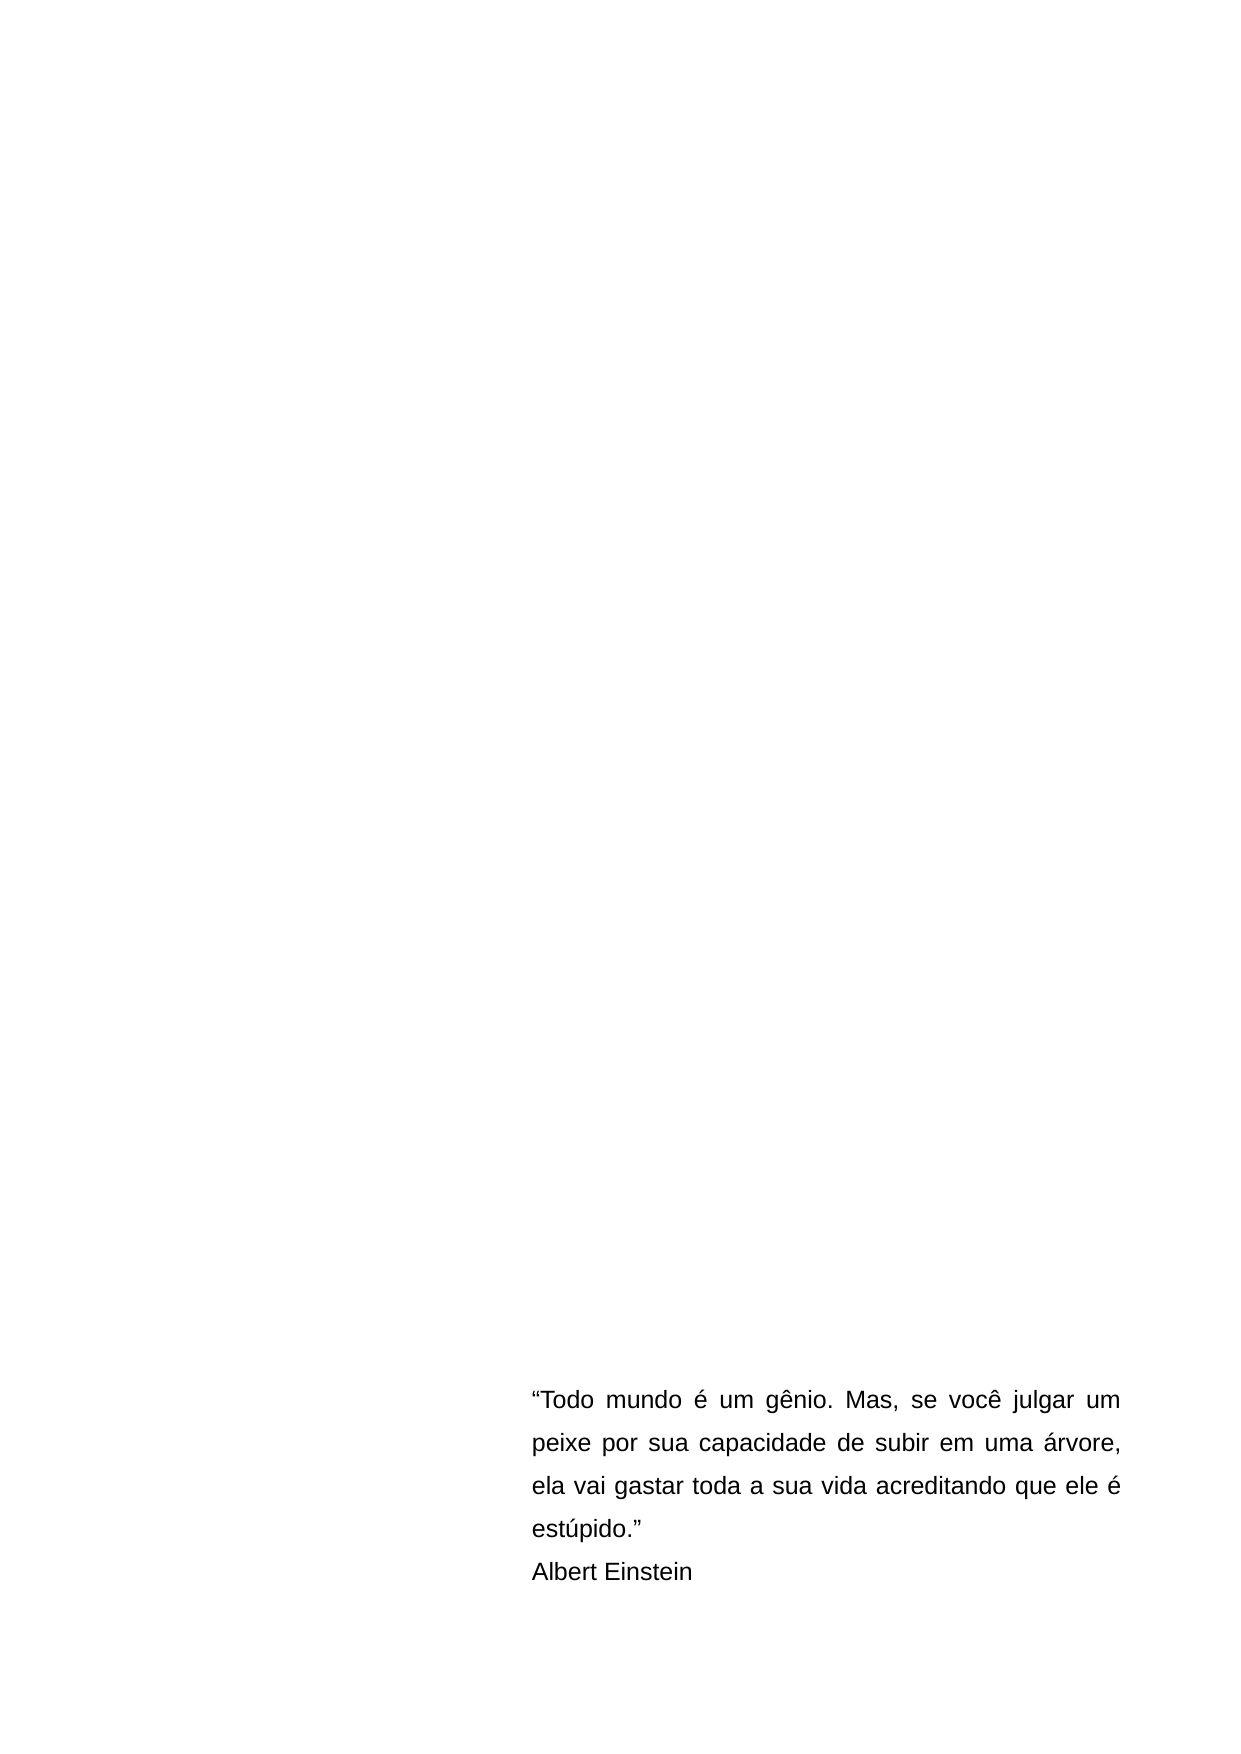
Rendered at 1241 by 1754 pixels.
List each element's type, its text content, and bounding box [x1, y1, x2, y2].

text “Todo mundo é um gênio. Mas, se você julgar um peixe por sua capacidade de subir em uma árvore, ela vai gastar toda a sua vida acreditando que ele é estúpido.” [532, 1385, 1122, 1543]
text Albert Einstein [532, 1557, 1122, 1586]
